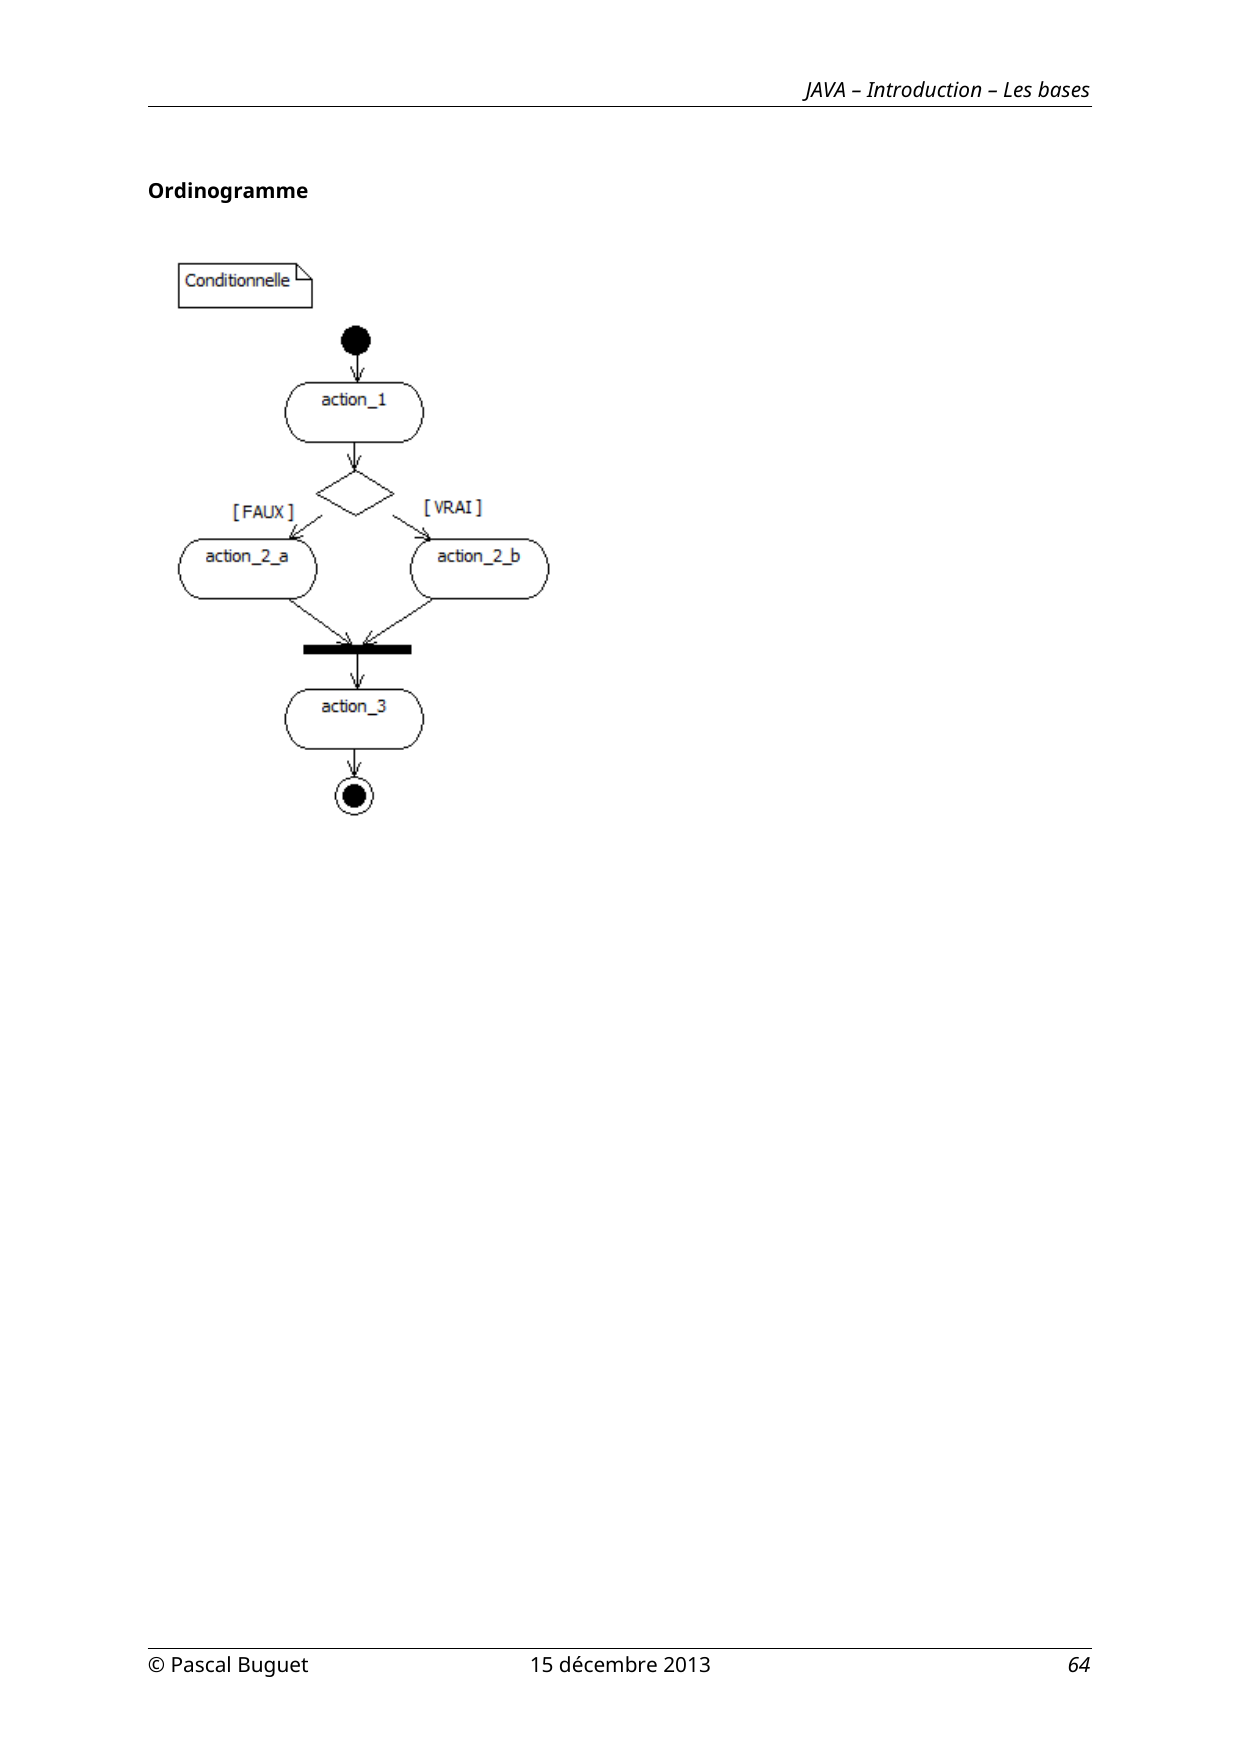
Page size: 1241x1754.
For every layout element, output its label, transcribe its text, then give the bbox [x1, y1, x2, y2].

text Ordinogramme [148, 176, 1092, 204]
picture [147, 233, 581, 847]
